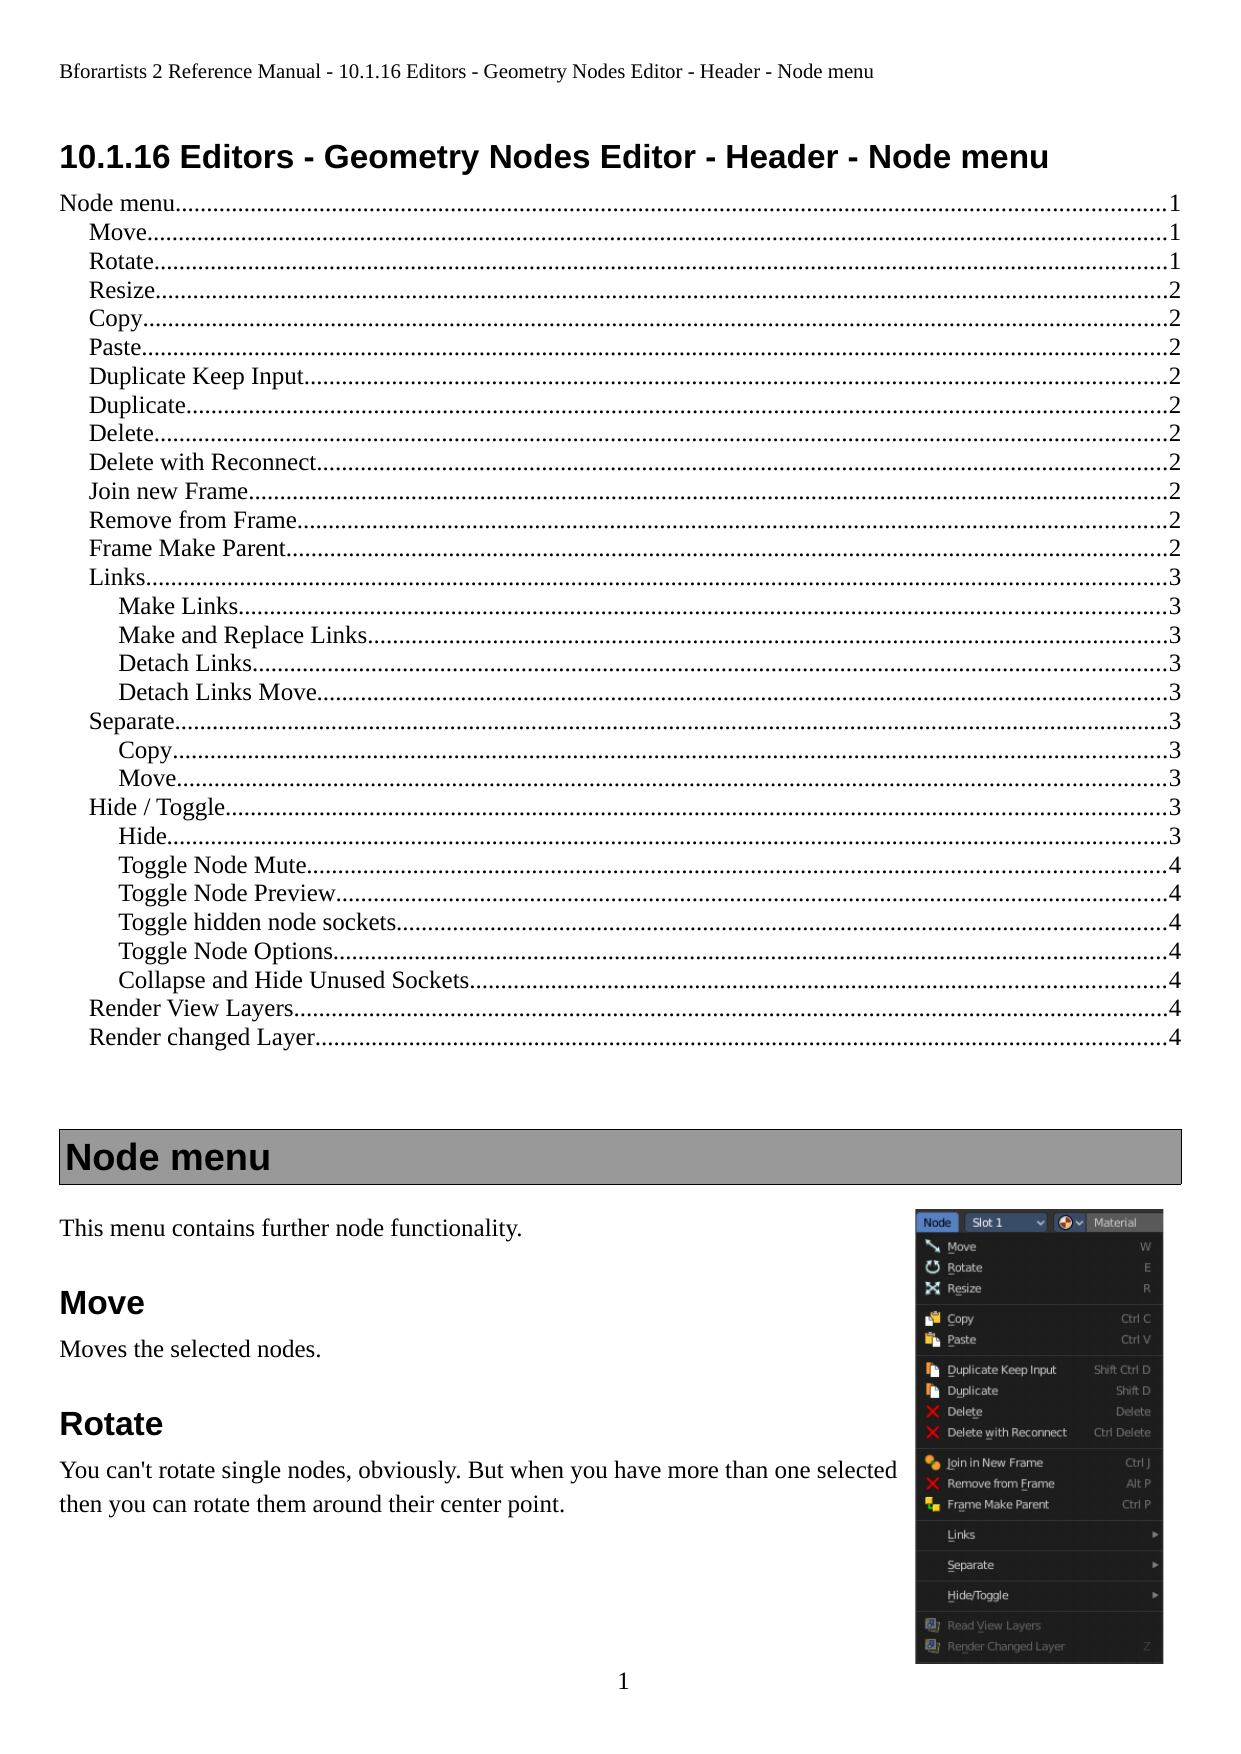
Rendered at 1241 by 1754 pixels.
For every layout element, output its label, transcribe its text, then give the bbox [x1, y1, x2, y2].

subtitle Move [59, 1283, 915, 1321]
text Make and Replace Links 3 [118, 620, 1181, 648]
text Hide 3 [118, 821, 1181, 850]
picture [915, 1209, 1164, 1664]
text Resize 2 [88, 275, 1181, 303]
text Paste 2 [88, 332, 1181, 361]
text Toggle Node Options 4 [118, 936, 1181, 965]
text Detach Links 3 [118, 648, 1181, 677]
text Move 1 [88, 217, 1181, 246]
text Separate 3 [88, 706, 1181, 735]
text Copy 3 [118, 735, 1181, 763]
text Join new Frame 2 [88, 476, 1181, 505]
text Make Links 3 [118, 591, 1181, 620]
text Detach Links Move 3 [118, 677, 1181, 706]
subtitle Rotate [59, 1404, 915, 1442]
text Rotate 1 [88, 246, 1181, 275]
text Copy 2 [88, 303, 1181, 332]
text Render View Layers 4 [88, 993, 1181, 1022]
text Toggle Node Preview 4 [118, 878, 1181, 907]
text Collapse and Hide Unused Sockets 4 [118, 965, 1181, 993]
text Toggle hidden node sockets 4 [118, 907, 1181, 936]
text Moves the selected nodes. [59, 1334, 915, 1363]
text Frame Make Parent 2 [88, 533, 1181, 562]
text Duplicate Keep Input 2 [88, 361, 1181, 390]
text Remove from Frame 2 [88, 505, 1181, 533]
text Move 3 [118, 763, 1181, 792]
text Links 3 [88, 562, 1181, 591]
text Duplicate 2 [88, 390, 1181, 418]
text Render changed Layer 4 [88, 1022, 1181, 1051]
subtitle [1164, 1404, 1181, 1442]
text This menu contains further node functionality. [59, 1213, 915, 1242]
subtitle [1164, 1283, 1181, 1321]
subtitle 10.1.16 Editors - Geometry Nodes Editor - Header - Node menu [59, 138, 1181, 176]
text Hide / Toggle 3 [88, 792, 1181, 821]
text Delete 2 [88, 418, 1181, 447]
text Toggle Node Mute 4 [118, 850, 1181, 878]
text You can't rotate single nodes, obviously. But when you have more than one selected then you can rotate them around their center point. [59, 1455, 915, 1518]
text Node menu 1 [59, 188, 1181, 217]
text Delete with Reconnect 2 [88, 447, 1181, 476]
table_header Node menu [60, 1130, 1181, 1184]
